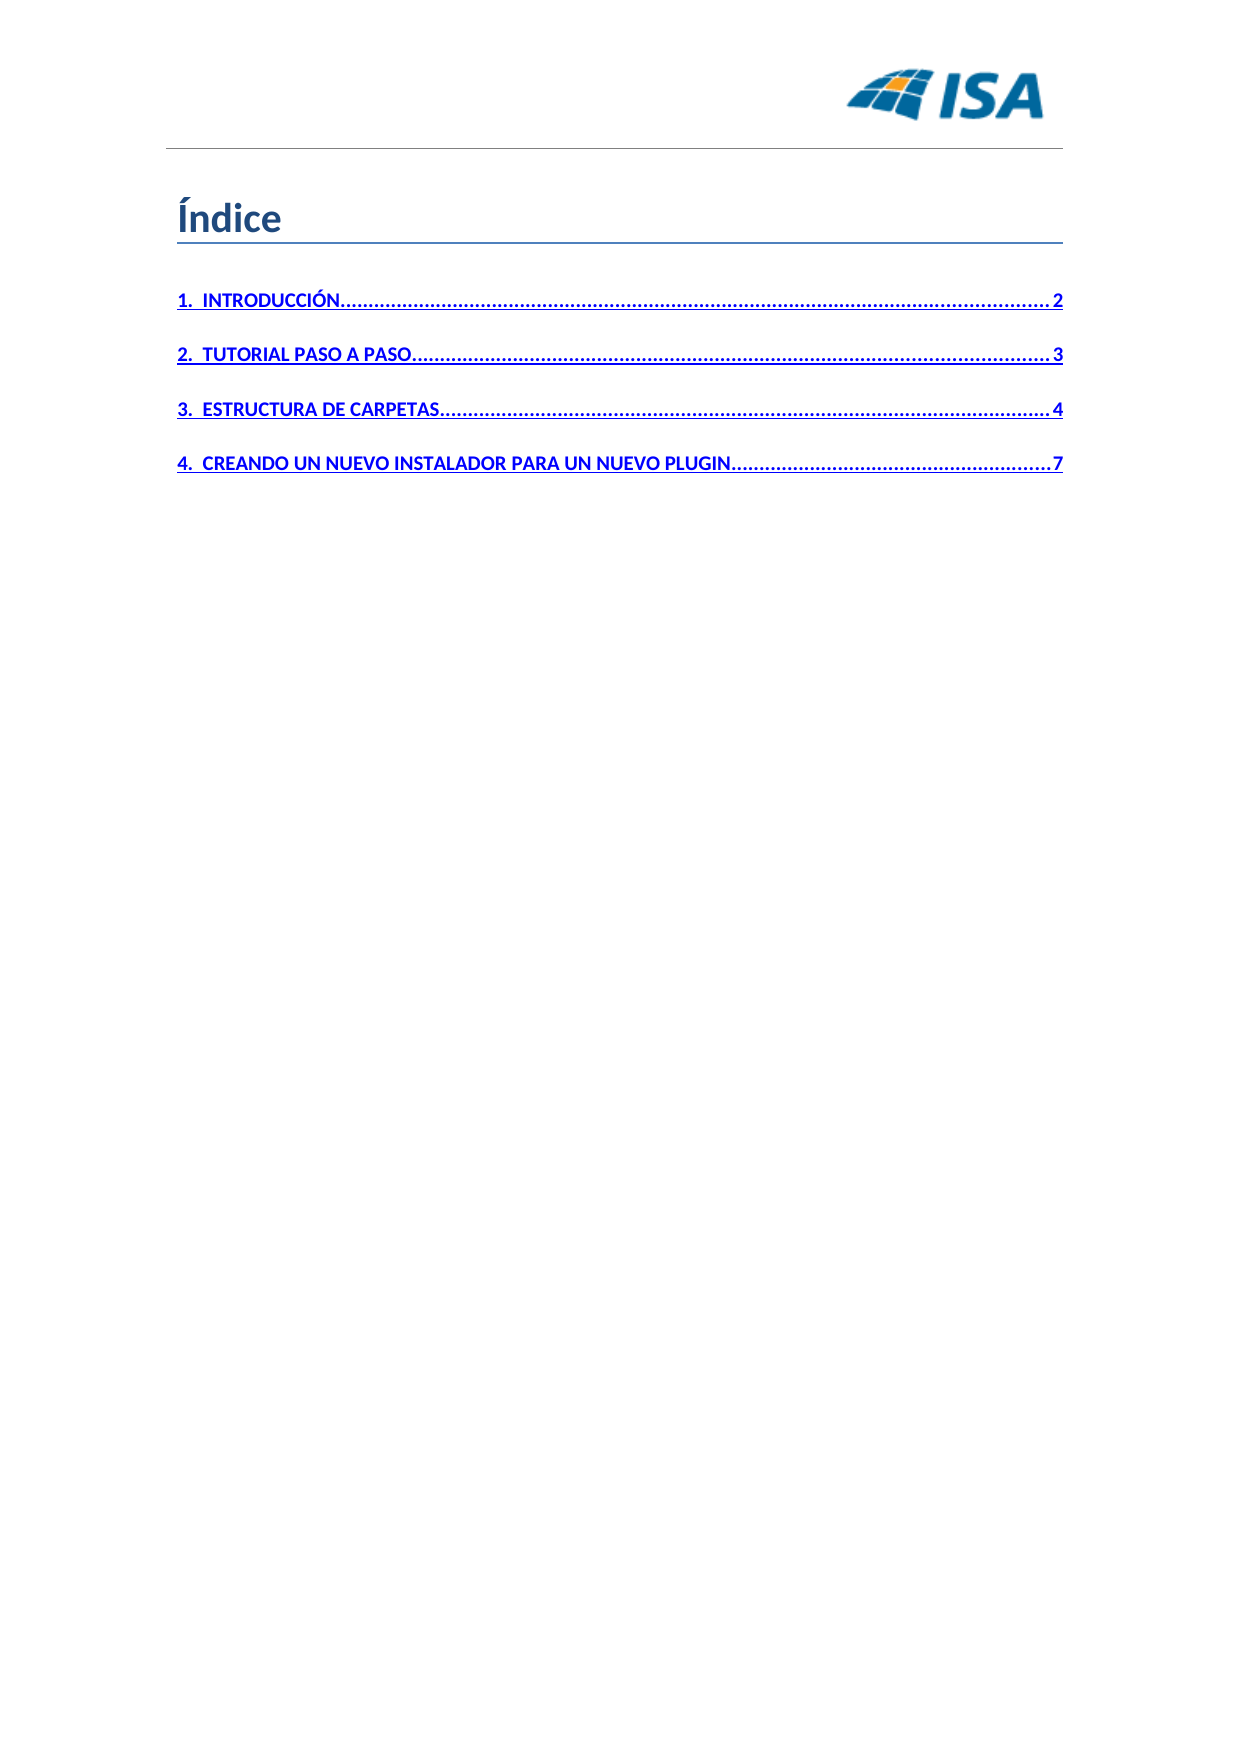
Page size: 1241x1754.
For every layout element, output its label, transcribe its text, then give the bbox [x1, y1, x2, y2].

picture [833, 57, 1052, 135]
text 3. Estructura de carpetas 4 [177, 396, 1063, 418]
text Índice [177, 192, 1063, 242]
text 1. Introducción 2 [177, 287, 1063, 309]
text 2. tutorial Paso a paso 3 [177, 342, 1063, 363]
text 4. Creando un nuevo instalador para un nuevo plugin 7 [177, 450, 1063, 472]
